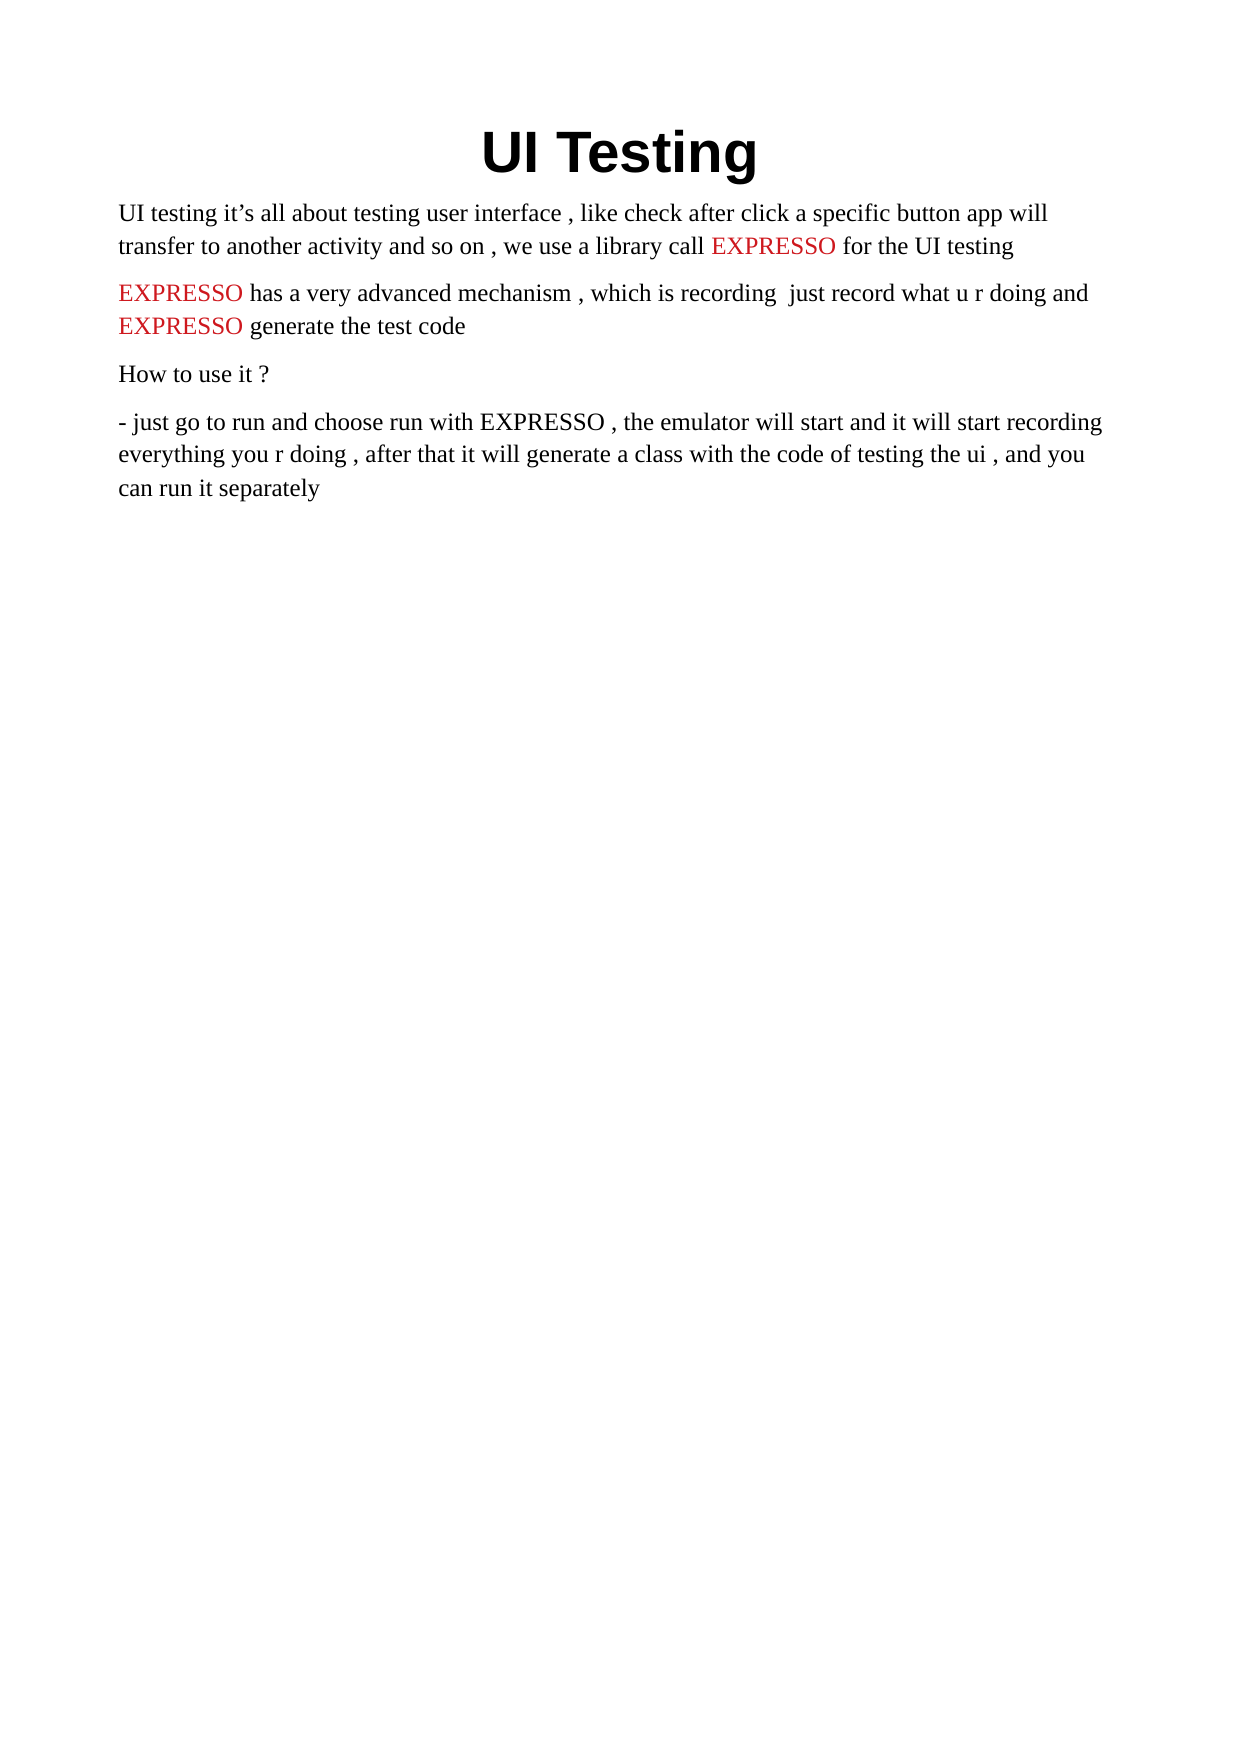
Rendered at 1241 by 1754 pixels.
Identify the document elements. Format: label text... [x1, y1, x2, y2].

text UI testing it’s all about testing user interface , like check after click a specific button app will transfer to another activity and so on , we use a library call EXPRESSO for the UI testing [118, 198, 1122, 259]
text - just go to run and choose run with EXPRESSO , the emulator will start and it will start recording everything you r doing , after that it will generate a class with the code of testing the ui , and you can run it separately [118, 407, 1122, 501]
title UI Testing [118, 118, 1122, 185]
text EXPRESSO has a very advanced mechanism , which is recording just record what u r doing and EXPRESSO generate the test code [118, 278, 1122, 340]
text How to use it ? [118, 359, 1122, 388]
